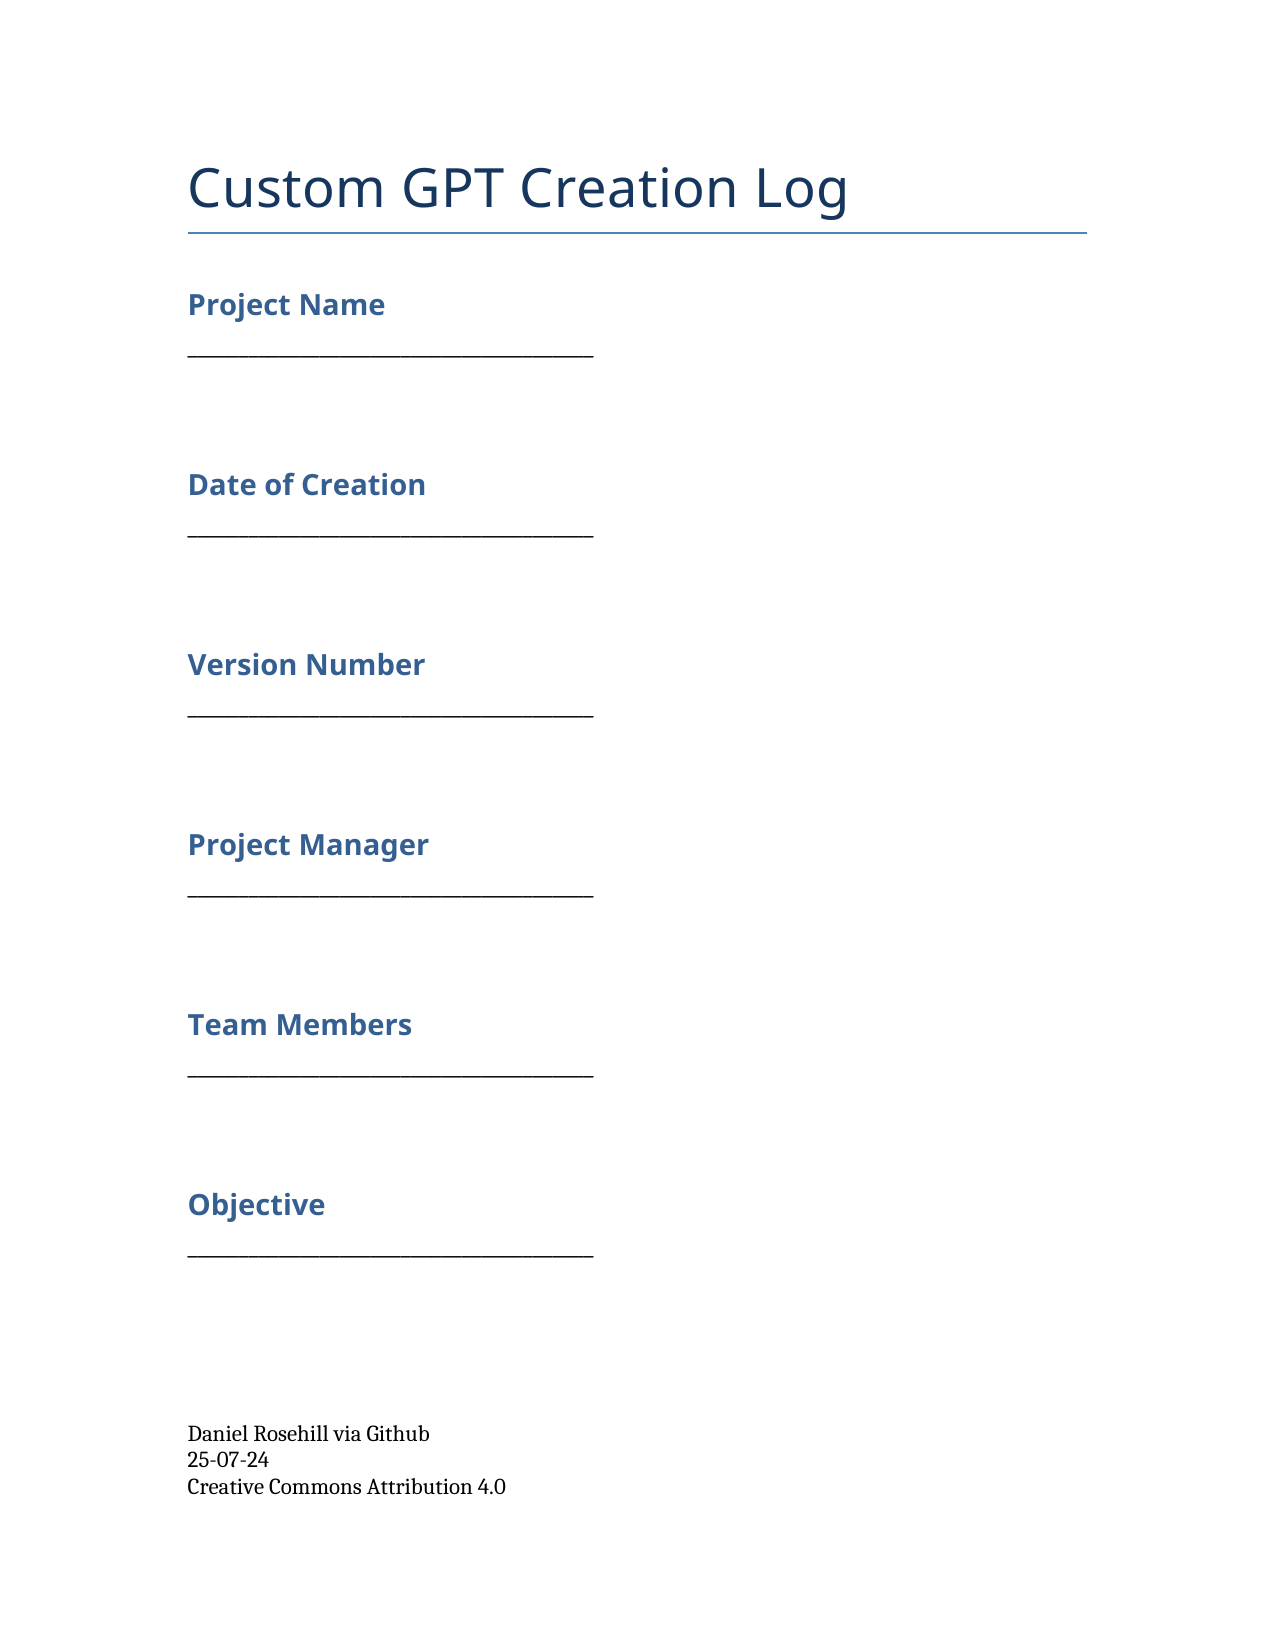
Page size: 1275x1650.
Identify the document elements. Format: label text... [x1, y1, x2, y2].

text ________________________________________ [187, 1230, 1087, 1261]
text ________________________________________ [187, 690, 1087, 721]
subtitle Objective [187, 1184, 1087, 1224]
title Custom GPT Creation Log [187, 150, 1087, 234]
subtitle Project Manager [187, 824, 1087, 864]
text ________________________________________ [187, 870, 1087, 901]
text ________________________________________ [187, 1050, 1087, 1081]
subtitle Version Number [187, 644, 1087, 684]
text ________________________________________ [187, 330, 1087, 361]
subtitle Date of Creation [187, 464, 1087, 504]
subtitle Project Name [187, 284, 1087, 324]
subtitle Team Members [187, 1004, 1087, 1044]
text ________________________________________ [187, 510, 1087, 541]
